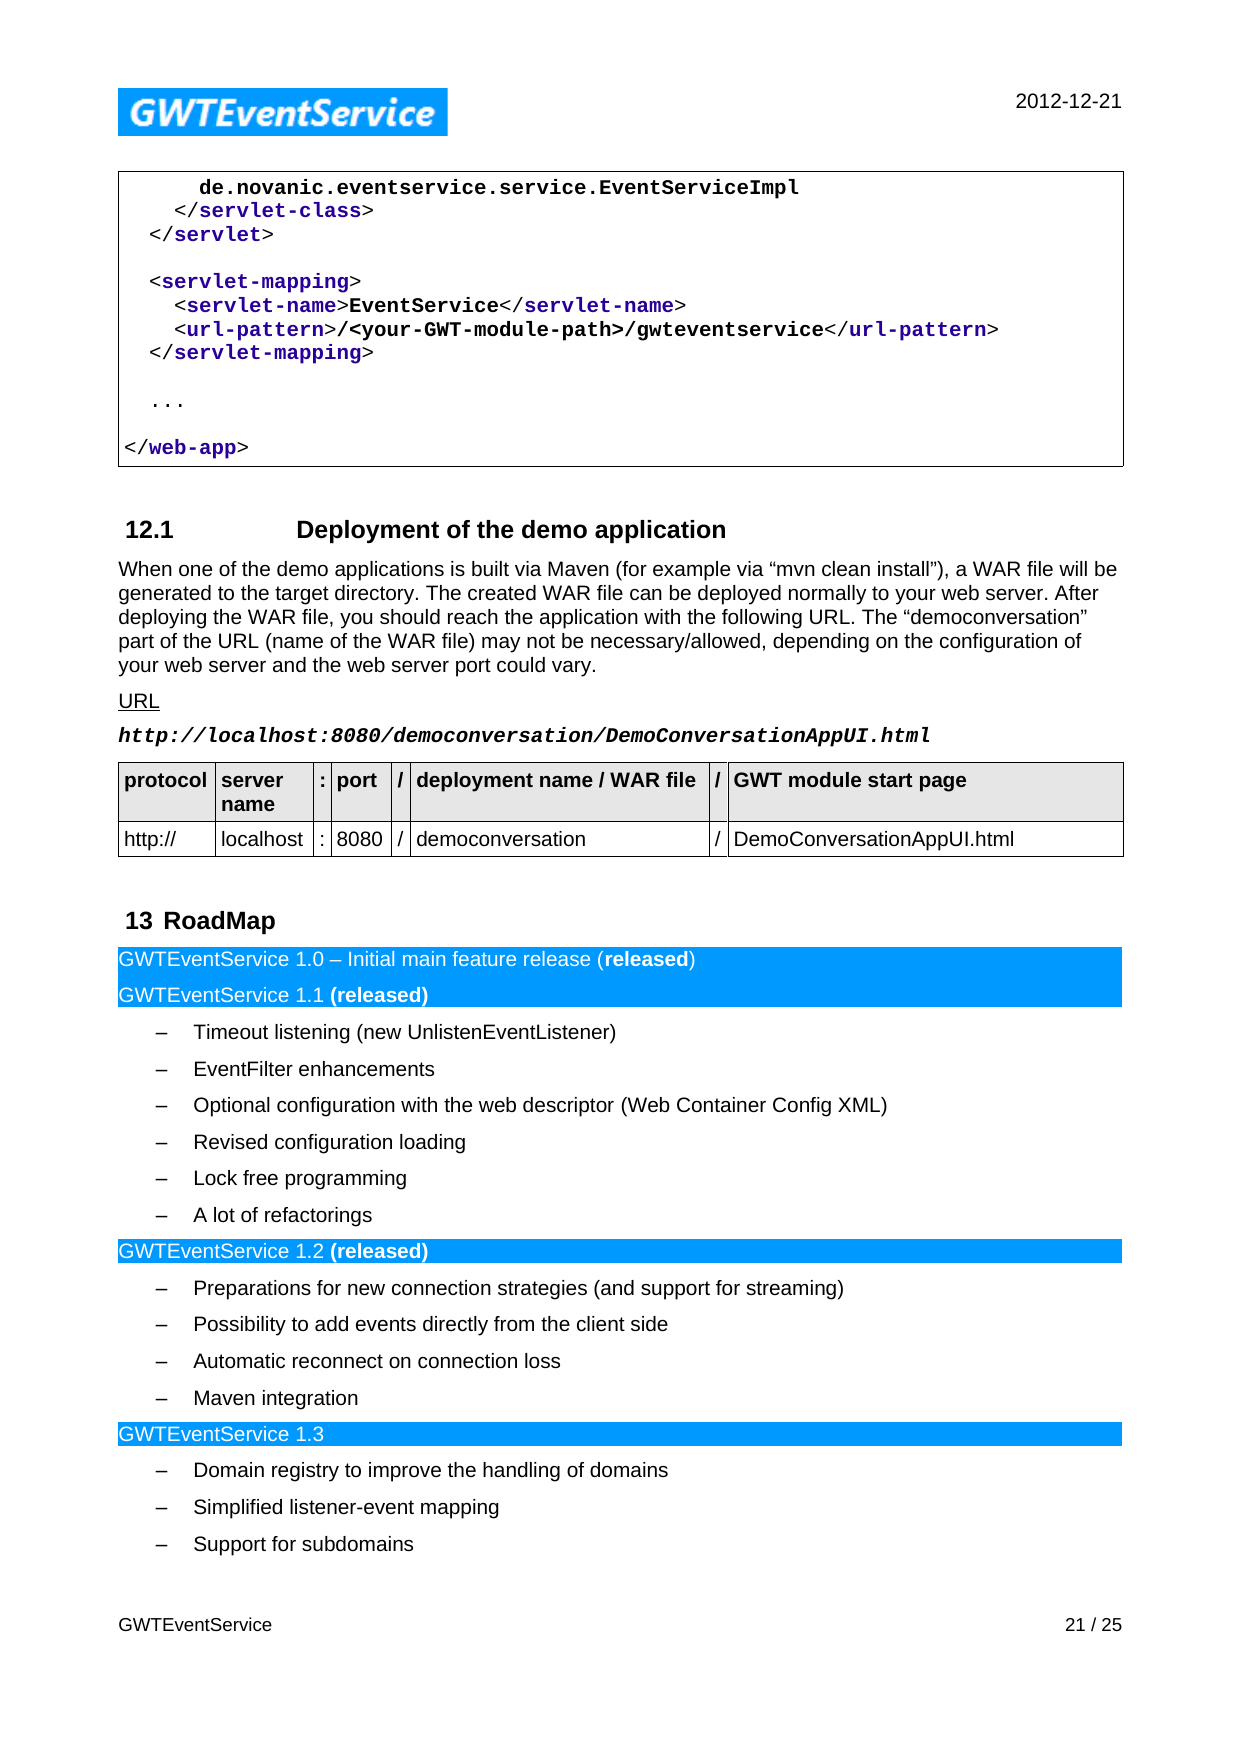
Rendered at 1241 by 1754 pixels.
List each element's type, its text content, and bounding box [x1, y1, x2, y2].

table_header GWT module start page [729, 763, 1123, 821]
picture [118, 88, 448, 136]
text GWTEventService 1.0 – Initial main feature release (released) [118, 947, 1122, 971]
table_cell http:// [119, 822, 215, 856]
text URL [118, 689, 1122, 713]
list EventFilter enhancements [156, 1056, 1122, 1080]
list Timeout listening (new UnlistenEventListener) [156, 1020, 1122, 1044]
list Support for subdomains [156, 1531, 1122, 1556]
table_cell DemoConversationAppUI.html [729, 822, 1123, 856]
table_cell democonversation [411, 822, 709, 856]
table_header port [332, 763, 391, 821]
list A lot of refactorings [156, 1203, 1122, 1227]
subtitle RoadMap [118, 906, 1122, 934]
subtitle Deployment of the demo application [118, 515, 1122, 544]
list Domain registry to improve the handling of domains [156, 1458, 1122, 1482]
list Maven integration [156, 1385, 1122, 1409]
list Automatic reconnect on connection loss [156, 1349, 1122, 1373]
table_header / [392, 763, 410, 821]
table_cell / [710, 822, 727, 856]
table_cell de.novanic.eventservice.service.EventServiceImpl </servlet-class> </servlet> <servlet-mapping> <servlet-name>EventService</servlet-name> <url-pattern>/<your-GWT-module-path>/gwteventservice</url-pattern> </servlet-mapping> ... </web-app> [119, 172, 1123, 466]
table_cell localhost [216, 822, 313, 856]
text GWTEventService 1.1 (released) [118, 983, 1122, 1007]
table_header / [710, 763, 727, 821]
text GWTEventService 1.3 [118, 1422, 1122, 1446]
list Simplified listener-event mapping [156, 1495, 1122, 1519]
table_header deployment name / WAR file [411, 763, 709, 821]
text http://localhost:8080/democonversation/DemoConversationAppUI.html [118, 725, 1122, 749]
table_header protocol [119, 763, 215, 821]
text GWTEventService 1.2 (released) [118, 1239, 1122, 1263]
list Optional configuration with the web descriptor (Web Container Config XML) [156, 1093, 1122, 1117]
text When one of the demo applications is built via Maven (for example via “mvn clean install”), a WAR file will be generated to the target directory. The created WAR file can be deployed normally to your web server. After deploying the WAR file, you should reach the application with the following URL. The “democonversation” part of the URL (name of the WAR file) may not be necessary/allowed, depending on the configuration of your web server and the web server port could vary. [118, 557, 1122, 676]
table_header : [314, 763, 331, 821]
table_cell 8080 [332, 822, 391, 856]
list Preparations for new connection strategies (and support for streaming) [156, 1276, 1122, 1300]
table_cell : [314, 822, 331, 856]
table_header server name [216, 763, 313, 821]
list Possibility to add events directly from the client side [156, 1312, 1122, 1336]
table_cell / [392, 822, 410, 856]
list Revised configuration loading [156, 1129, 1122, 1153]
list Lock free programming [156, 1166, 1122, 1190]
